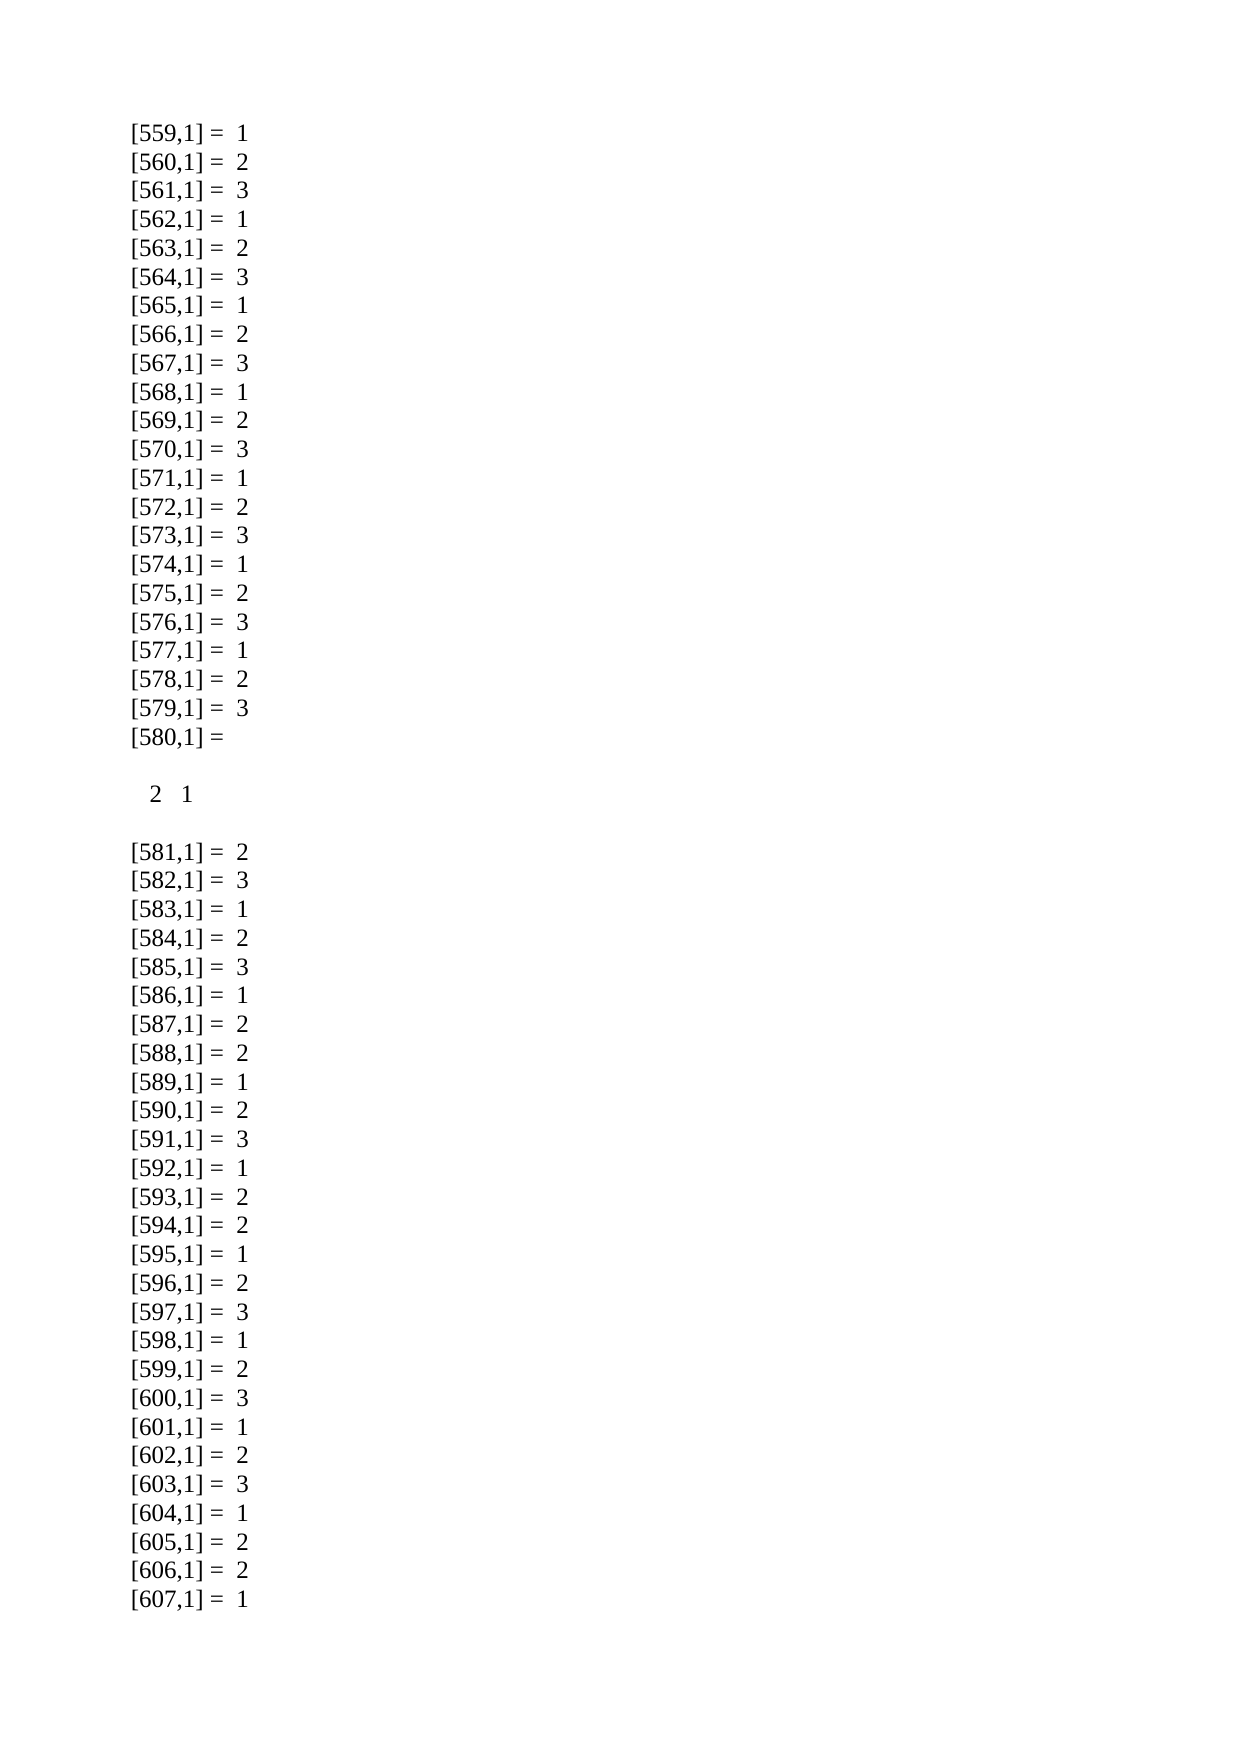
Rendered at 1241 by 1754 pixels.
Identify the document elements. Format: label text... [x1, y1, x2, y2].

text [582,1] = 3 [118, 866, 1122, 894]
text [567,1] = 3 [118, 348, 1122, 377]
text [586,1] = 1 [118, 981, 1122, 1009]
text [563,1] = 2 [118, 233, 1122, 262]
text [591,1] = 3 [118, 1124, 1122, 1153]
text [585,1] = 3 [118, 952, 1122, 981]
text [605,1] = 2 [118, 1527, 1122, 1556]
text [560,1] = 2 [118, 147, 1122, 176]
text [575,1] = 2 [118, 578, 1122, 607]
text [601,1] = 1 [118, 1412, 1122, 1441]
text [598,1] = 1 [118, 1326, 1122, 1354]
text [576,1] = 3 [118, 607, 1122, 636]
text [592,1] = 1 [118, 1153, 1122, 1182]
text [565,1] = 1 [118, 291, 1122, 319]
text [581,1] = 2 [118, 837, 1122, 866]
text [604,1] = 1 [118, 1498, 1122, 1527]
text [596,1] = 2 [118, 1268, 1122, 1297]
text [597,1] = 3 [118, 1297, 1122, 1326]
text [583,1] = 1 [118, 894, 1122, 923]
text [572,1] = 2 [118, 492, 1122, 521]
text [564,1] = 3 [118, 262, 1122, 291]
text [607,1] = 1 [118, 1584, 1122, 1613]
text [566,1] = 2 [118, 319, 1122, 348]
text [594,1] = 2 [118, 1211, 1122, 1239]
text [600,1] = 3 [118, 1383, 1122, 1412]
text [577,1] = 1 [118, 636, 1122, 664]
text 2 1 [118, 779, 1122, 808]
text [559,1] = 1 [118, 118, 1122, 147]
text [588,1] = 2 [118, 1038, 1122, 1067]
text [574,1] = 1 [118, 549, 1122, 578]
text [580,1] = [118, 722, 1122, 751]
text [606,1] = 2 [118, 1556, 1122, 1584]
text [573,1] = 3 [118, 521, 1122, 549]
text [568,1] = 1 [118, 377, 1122, 406]
text [561,1] = 3 [118, 176, 1122, 204]
text [578,1] = 2 [118, 664, 1122, 693]
text [599,1] = 2 [118, 1354, 1122, 1383]
text [595,1] = 1 [118, 1239, 1122, 1268]
text [590,1] = 2 [118, 1096, 1122, 1124]
text [593,1] = 2 [118, 1182, 1122, 1211]
text [571,1] = 1 [118, 463, 1122, 492]
text [570,1] = 3 [118, 434, 1122, 463]
text [579,1] = 3 [118, 693, 1122, 722]
text [589,1] = 1 [118, 1067, 1122, 1096]
text [562,1] = 1 [118, 204, 1122, 233]
text [587,1] = 2 [118, 1009, 1122, 1038]
text [569,1] = 2 [118, 406, 1122, 434]
text [602,1] = 2 [118, 1441, 1122, 1469]
text [603,1] = 3 [118, 1469, 1122, 1498]
text [584,1] = 2 [118, 923, 1122, 952]
